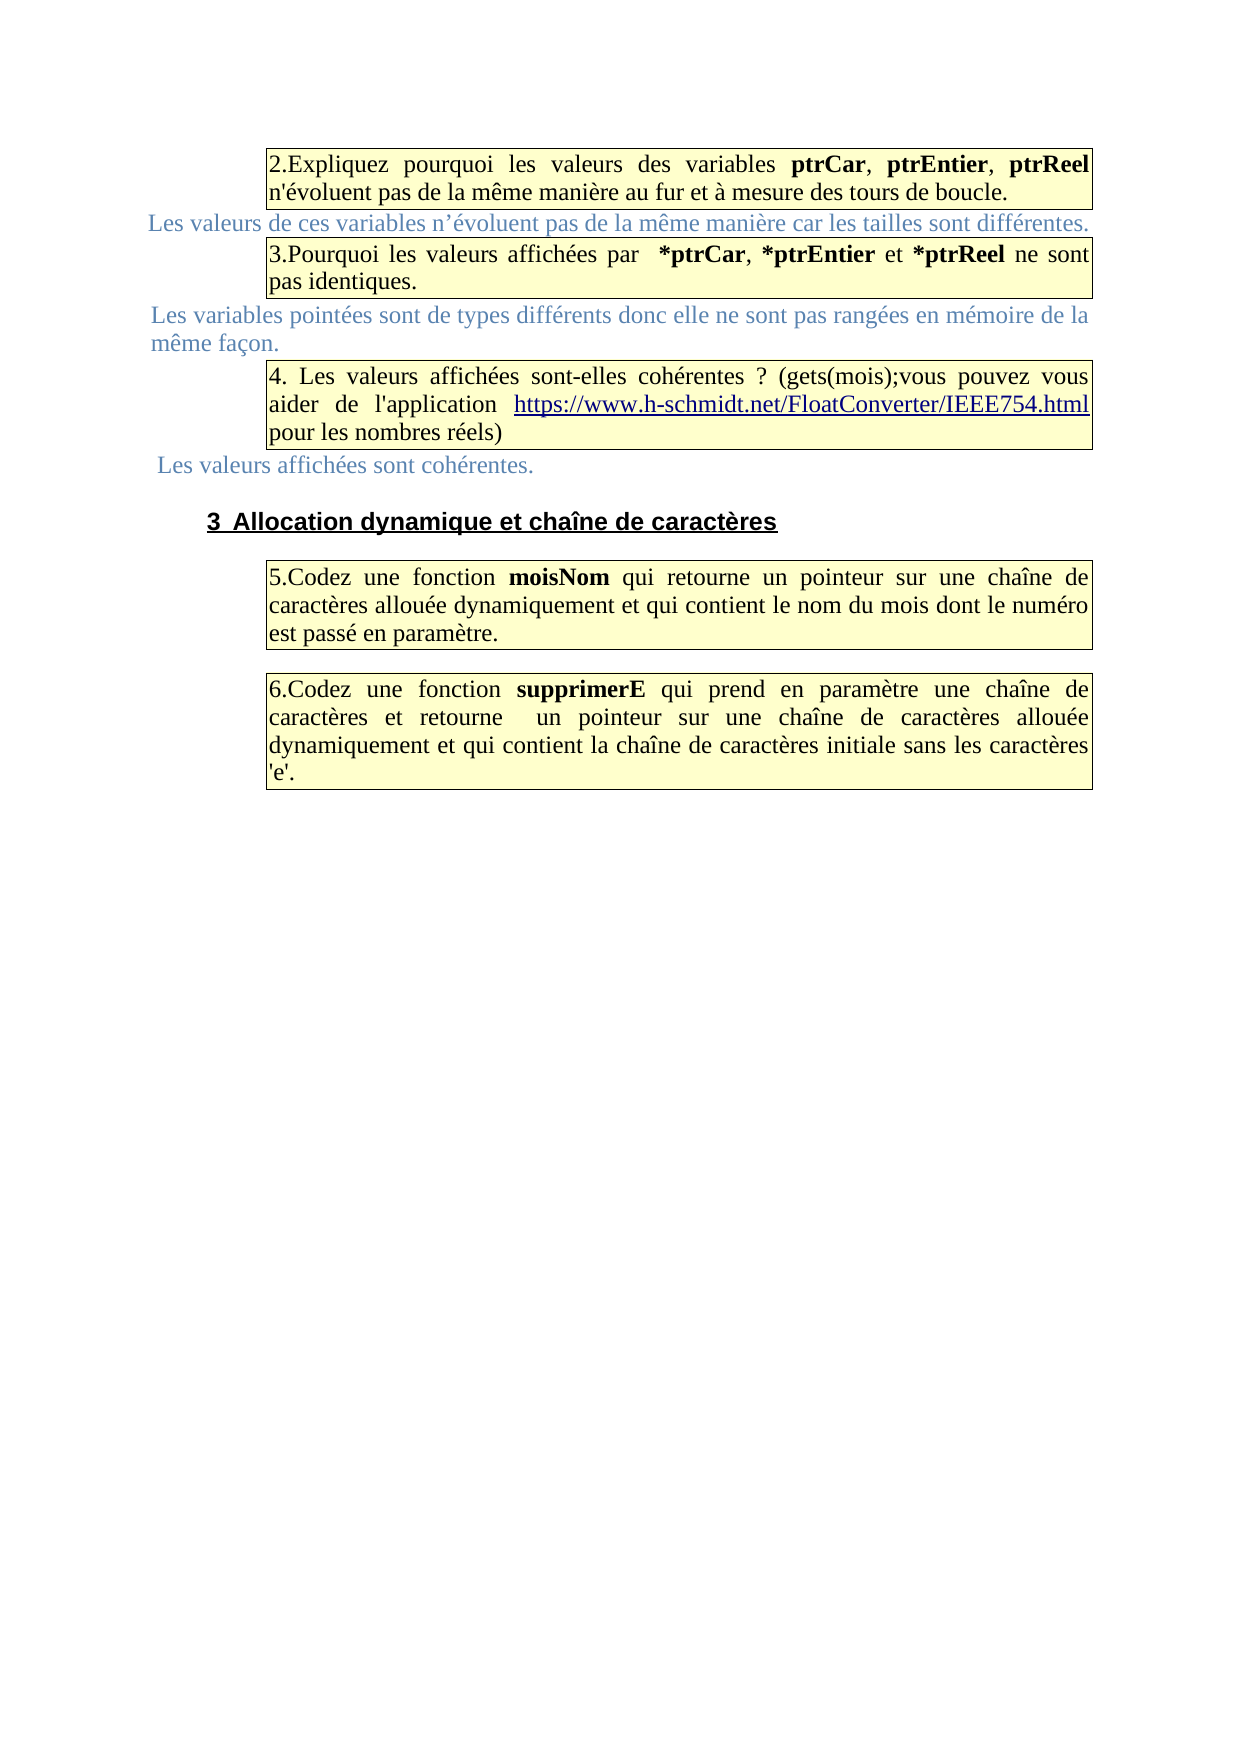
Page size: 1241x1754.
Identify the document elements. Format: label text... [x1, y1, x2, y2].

list Les variables pointées sont de types différents donc elle ne sont pas rangées en mémoire de la même façon. [148, 298, 1092, 359]
list Les valeurs affichées sont cohérentes. [148, 449, 1092, 482]
list Pourquoi les valeurs affichées par *ptrCar, *ptrEntier et *ptrReel ne sont pas identiques. [267, 238, 1092, 298]
list Les valeurs affichées sont-elles cohérentes ? (gets(mois);vous pouvez vous aider de l'application https://www.h-schmidt.net/FloatConverter/IEEE754.html pour les nombres réels) [267, 361, 1092, 449]
subtitle Allocation dynamique et chaîne de caractères [207, 507, 1092, 535]
list Expliquez pourquoi les valeurs des variables ptrCar, ptrEntier, ptrReel n'évoluent pas de la même manière au fur et à mesure des tours de boucle. [267, 149, 1092, 209]
list Codez une fonction moisNom qui retourne un pointeur sur une chaîne de caractères allouée dynamiquement et qui contient le nom du mois dont le numéro est passé en paramètre. [267, 561, 1092, 649]
text Les valeurs de ces variables n’évoluent pas de la même manière car les tailles sont différentes. [148, 209, 1092, 237]
list Codez une fonction supprimerE qui prend en paramètre une chaîne de caractères et retourne un pointeur sur une chaîne de caractères allouée dynamiquement et qui contient la chaîne de caractères initiale sans les caractères 'e'. [267, 674, 1092, 789]
